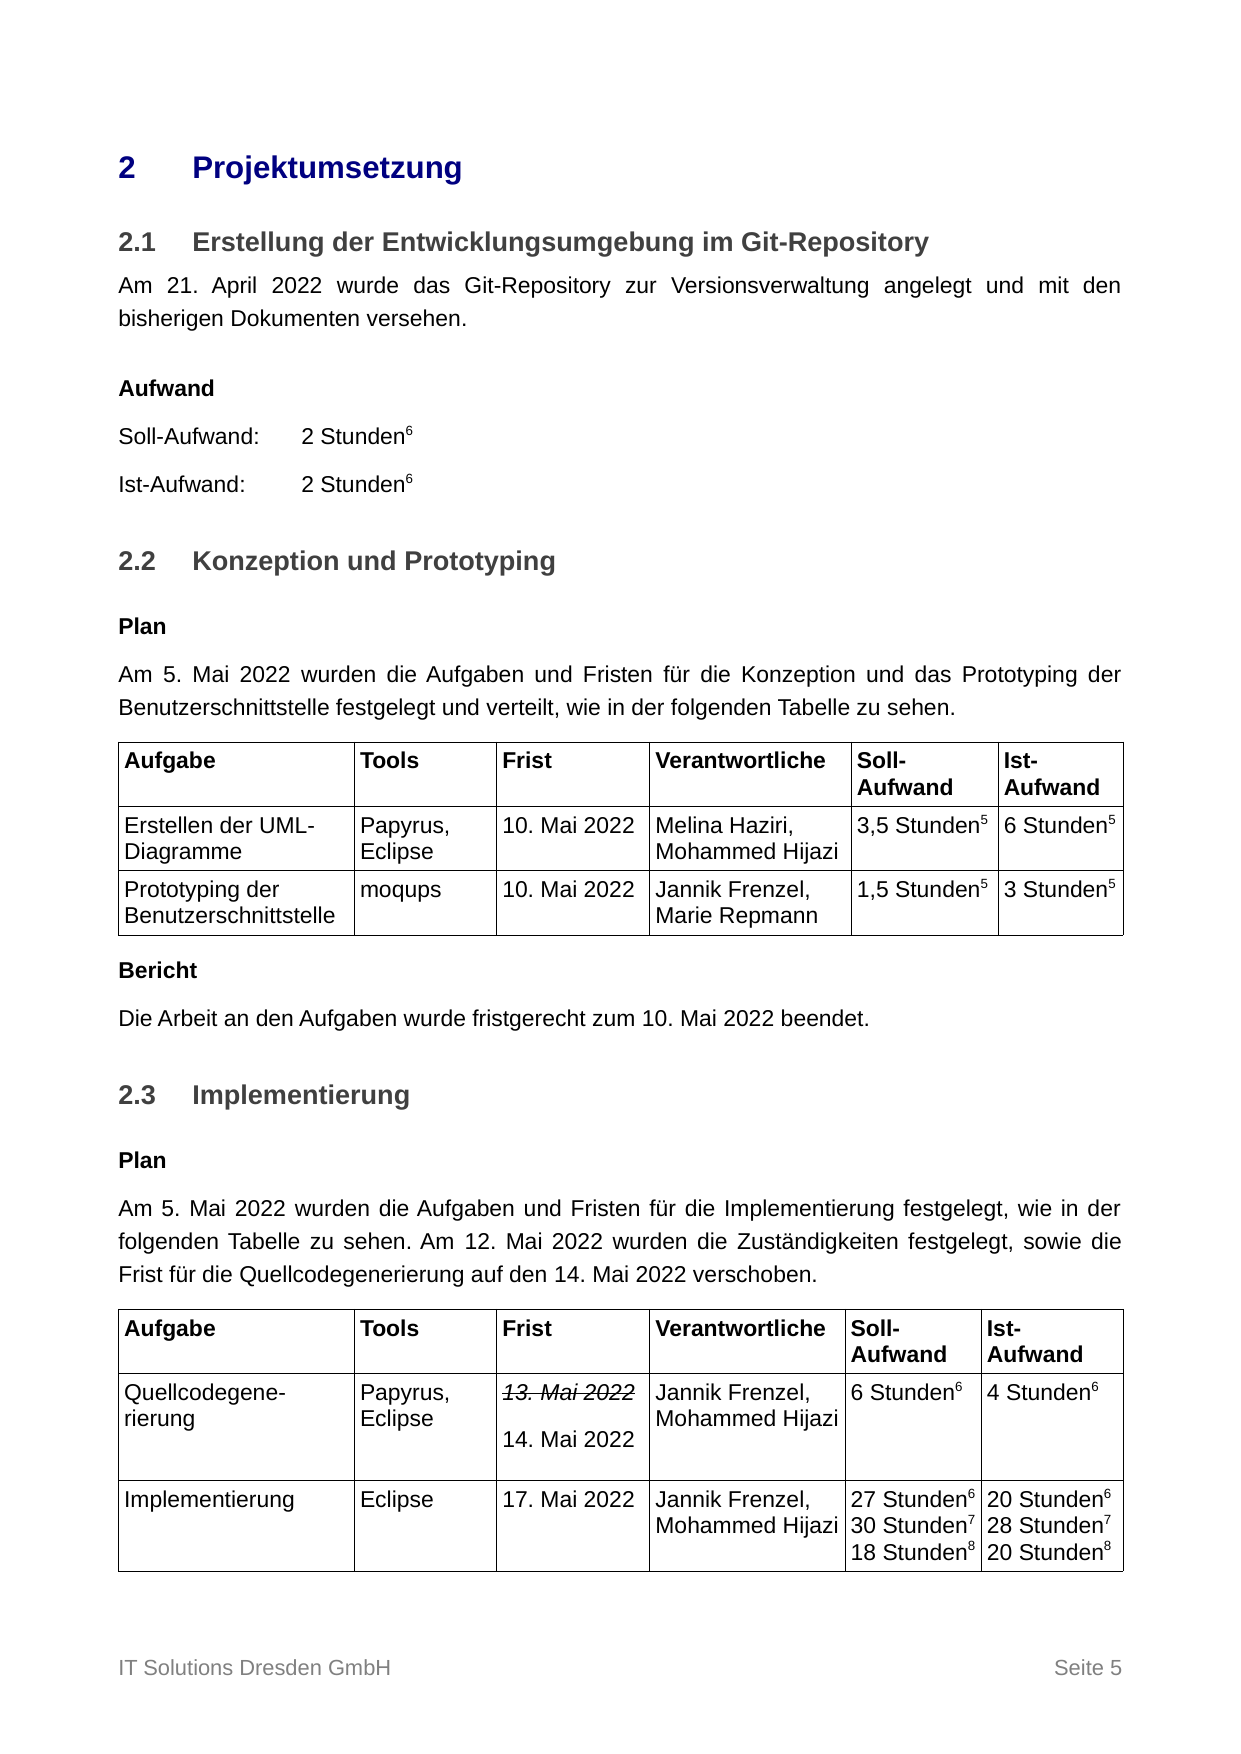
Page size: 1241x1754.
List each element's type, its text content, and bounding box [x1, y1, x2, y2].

table_cell Melina Haziri, Mohammed Hijazi [650, 807, 851, 870]
table_cell Papyrus, Eclipse [355, 807, 496, 870]
table_header Frist [497, 1310, 649, 1373]
table_cell Eclipse [355, 1481, 496, 1571]
subtitle Konzeption und Prototyping [118, 545, 1122, 576]
table_header Tools [355, 743, 496, 806]
table_cell 27 Stunden6 30 Stunden7 18 Stunden8 [846, 1481, 981, 1571]
table_cell 6 Stunden6 [846, 1374, 981, 1480]
subtitle Projektumsetzung [118, 149, 1122, 185]
subtitle Implementierung [118, 1079, 1122, 1110]
table_header Tools [355, 1310, 496, 1373]
table_header Soll-Aufwand [846, 1310, 981, 1373]
table_cell Prototyping der Benutzerschnittstelle [119, 871, 354, 934]
table_cell 6 Stunden5 [999, 807, 1123, 870]
table_header Soll-Aufwand [852, 743, 998, 806]
table_header Verantwortliche [650, 1310, 845, 1373]
table_cell 10. Mai 2022 [497, 871, 649, 934]
table_header Frist [497, 743, 649, 806]
table_cell 13. Mai 2022 14. Mai 2022 [497, 1374, 649, 1480]
table_cell Jannik Frenzel, Mohammed Hijazi [650, 1374, 845, 1480]
table_header Ist-Aufwand [999, 743, 1123, 806]
table_cell Papyrus, Eclipse [355, 1374, 496, 1480]
table_cell 3,5 Stunden5 [852, 807, 998, 870]
text Soll-Aufwand: 2 Stunden6 [118, 423, 1122, 449]
table_cell Quellcodegene-rierung [119, 1374, 354, 1480]
table_header Aufgabe [119, 743, 354, 806]
text Die Arbeit an den Aufgaben wurde fristgerecht zum 10. Mai 2022 beendet. [118, 1005, 1122, 1031]
table_header Ist-Aufwand [982, 1310, 1123, 1373]
subtitle Plan [118, 1147, 1122, 1174]
subtitle Erstellung der Entwicklungsumgebung im Git-Repository [118, 226, 1122, 257]
text Am 21. April 2022 wurde das Git-Repository zur Versionsverwaltung angelegt und mit den bisherigen Dokumenten versehen. [118, 272, 1122, 331]
table_cell Erstellen der UML-Diagramme [119, 807, 354, 870]
table_cell 3 Stunden5 [999, 871, 1123, 934]
table_cell 20 Stunden6 28 Stunden7 20 Stunden8 [982, 1481, 1123, 1571]
subtitle Plan [118, 613, 1122, 640]
text Am 5. Mai 2022 wurden die Aufgaben und Fristen für die Implementierung festgelegt, wie in der folgenden Tabelle zu sehen. Am 12. Mai 2022 wurden die Zuständigkeiten festgelegt, sowie die Frist für die Quellcodegenerierung auf den 14. Mai 2022 verschoben. [118, 1195, 1122, 1287]
table_cell Implementierung [119, 1481, 354, 1571]
text Ist-Aufwand: 2 Stunden6 [118, 471, 1122, 497]
table_header Verantwortliche [650, 743, 851, 806]
table_cell 4 Stunden6 [982, 1374, 1123, 1480]
table_cell moqups [355, 871, 496, 934]
table_header Aufgabe [119, 1310, 354, 1373]
subtitle Bericht [118, 957, 1122, 983]
table_cell 10. Mai 2022 [497, 807, 649, 870]
table_cell 1,5 Stunden5 [852, 871, 998, 934]
table_cell Jannik Frenzel, Marie Repmann [650, 871, 851, 934]
table_cell 17. Mai 2022 [497, 1481, 649, 1571]
text Am 5. Mai 2022 wurden die Aufgaben und Fristen für die Konzeption und das Prototyping der Benutzerschnittstelle festgelegt und verteilt, wie in der folgenden Tabelle zu sehen. [118, 661, 1122, 720]
subtitle Aufwand [118, 375, 1122, 402]
table_cell Jannik Frenzel, Mohammed Hijazi [650, 1481, 845, 1571]
